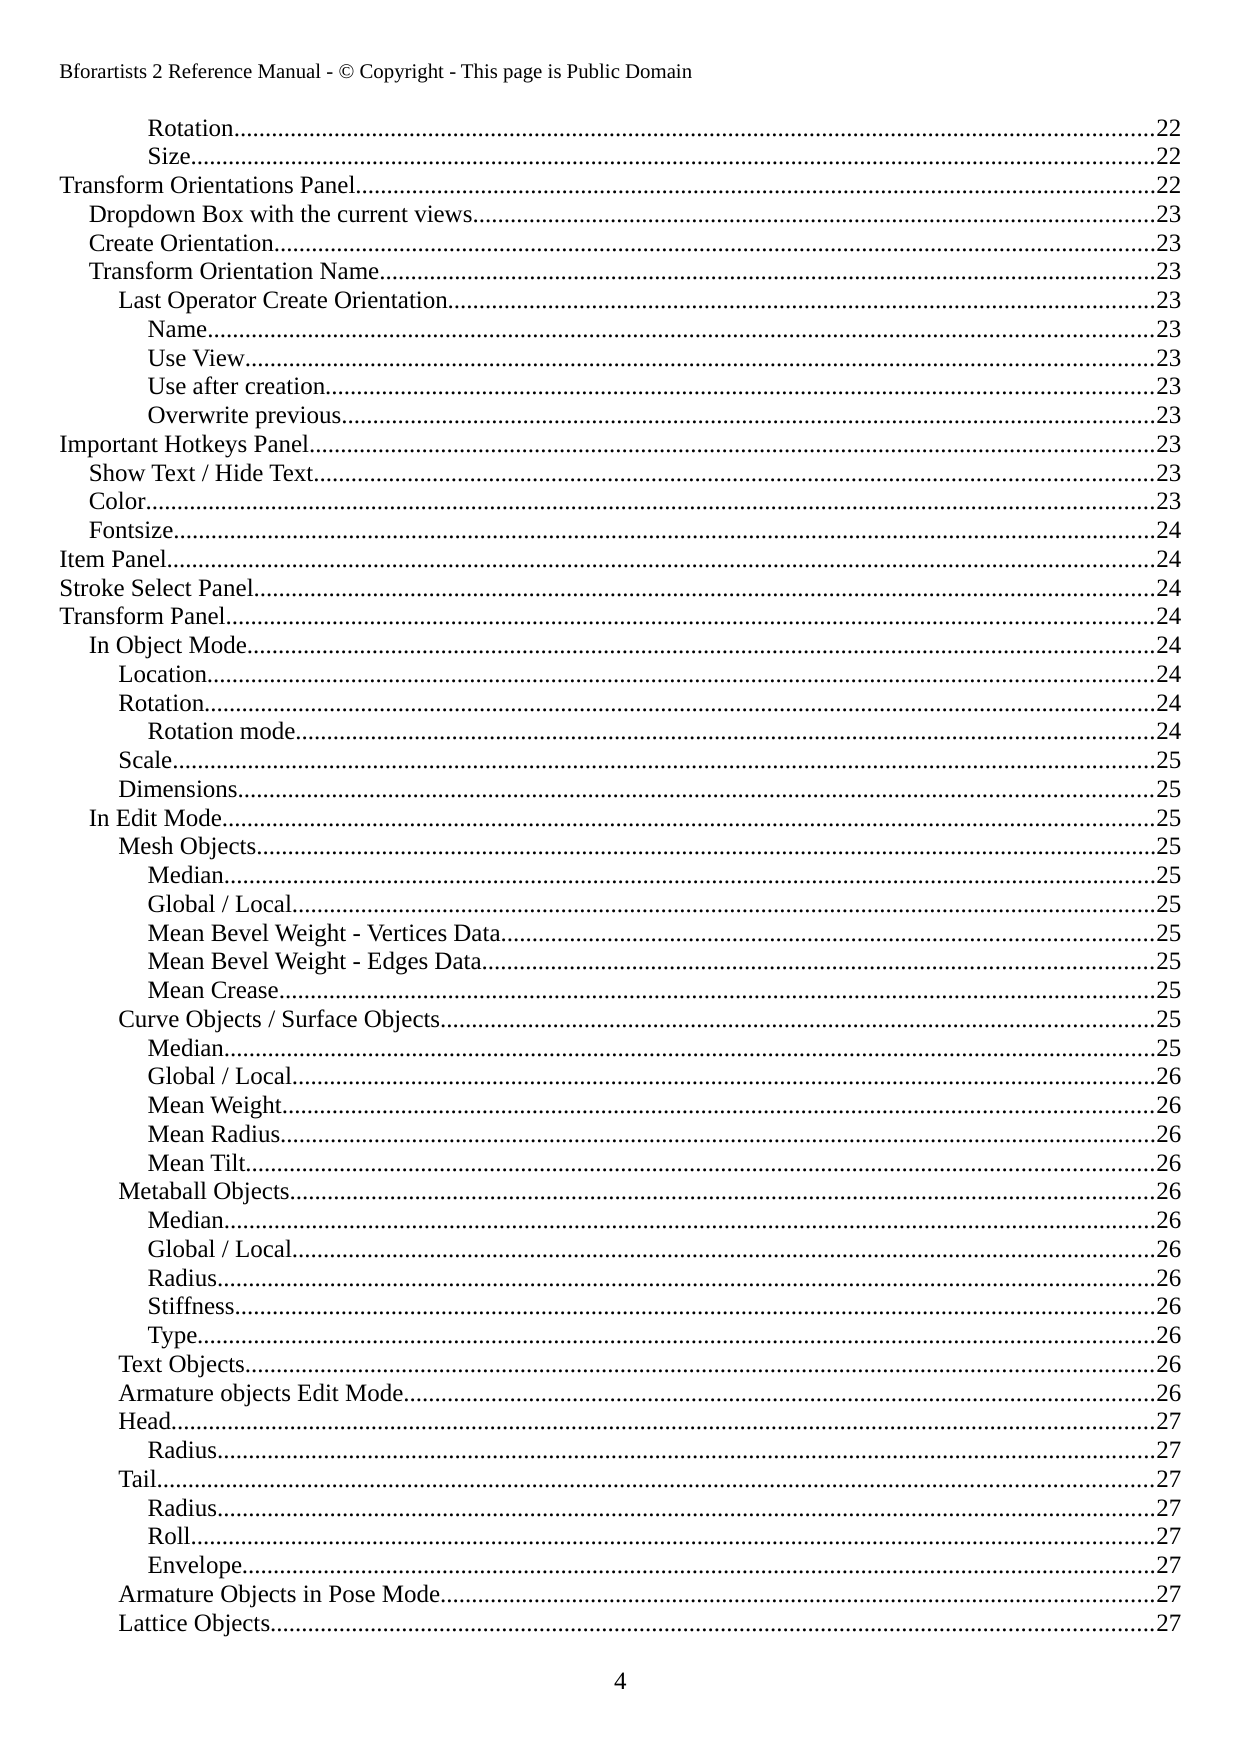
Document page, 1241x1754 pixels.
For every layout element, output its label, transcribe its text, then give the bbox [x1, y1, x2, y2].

text Rotation mode 24 [147, 716, 1181, 745]
text Mean Bevel Weight - Edges Data 25 [147, 946, 1181, 975]
text Median 26 [147, 1205, 1181, 1234]
text Scale 25 [118, 745, 1181, 774]
text Global / Local 26 [147, 1061, 1181, 1090]
text Lattice Objects 27 [118, 1608, 1181, 1636]
text Use after creation 23 [147, 371, 1181, 400]
text Global / Local 25 [147, 889, 1181, 918]
text Mean Radius 26 [147, 1119, 1181, 1148]
text Median 25 [147, 1033, 1181, 1061]
text Rotation 22 [147, 113, 1181, 141]
text Stiffness 26 [147, 1291, 1181, 1320]
text Create Orientation 23 [88, 228, 1181, 256]
text Mean Weight 26 [147, 1090, 1181, 1119]
text Mean Bevel Weight - Vertices Data 25 [147, 918, 1181, 946]
text Mean Tilt 26 [147, 1148, 1181, 1176]
text Text Objects 26 [118, 1349, 1181, 1378]
text Curve Objects / Surface Objects 25 [118, 1004, 1181, 1033]
text Envelope 27 [147, 1550, 1181, 1579]
text Color 23 [88, 486, 1181, 515]
text Important Hotkeys Panel 23 [59, 429, 1181, 458]
text Last Operator Create Orientation 23 [118, 285, 1181, 314]
text Mesh Objects 25 [118, 831, 1181, 860]
text Name 23 [147, 314, 1181, 343]
text Median 25 [147, 860, 1181, 889]
text Location 24 [118, 659, 1181, 688]
text Roll 27 [147, 1521, 1181, 1550]
text Type 26 [147, 1320, 1181, 1349]
text Metaball Objects 26 [118, 1176, 1181, 1205]
text Mean Crease 25 [147, 975, 1181, 1004]
text Size 22 [147, 141, 1181, 170]
text Armature objects Edit Mode 26 [118, 1378, 1181, 1406]
text Stroke Select Panel 24 [59, 573, 1181, 601]
text Radius 27 [147, 1435, 1181, 1464]
text In Object Mode 24 [88, 630, 1181, 659]
text Radius 26 [147, 1263, 1181, 1291]
text In Edit Mode 25 [88, 803, 1181, 831]
text Show Text / Hide Text 23 [88, 458, 1181, 486]
text Transform Orientation Name 23 [88, 256, 1181, 285]
text Global / Local 26 [147, 1234, 1181, 1263]
text Rotation 24 [118, 688, 1181, 716]
text Armature Objects in Pose Mode 27 [118, 1579, 1181, 1608]
text Transform Panel 24 [59, 601, 1181, 630]
text Radius 27 [147, 1493, 1181, 1521]
text Dropdown Box with the current views. 23 [88, 199, 1181, 228]
text Overwrite previous 23 [147, 400, 1181, 429]
text Item Panel 24 [59, 544, 1181, 573]
text Tail 27 [118, 1464, 1181, 1493]
text Head 27 [118, 1406, 1181, 1435]
text Dimensions 25 [118, 774, 1181, 803]
text Use View 23 [147, 343, 1181, 371]
text Transform Orientations Panel 22 [59, 170, 1181, 199]
text Fontsize 24 [88, 515, 1181, 544]
